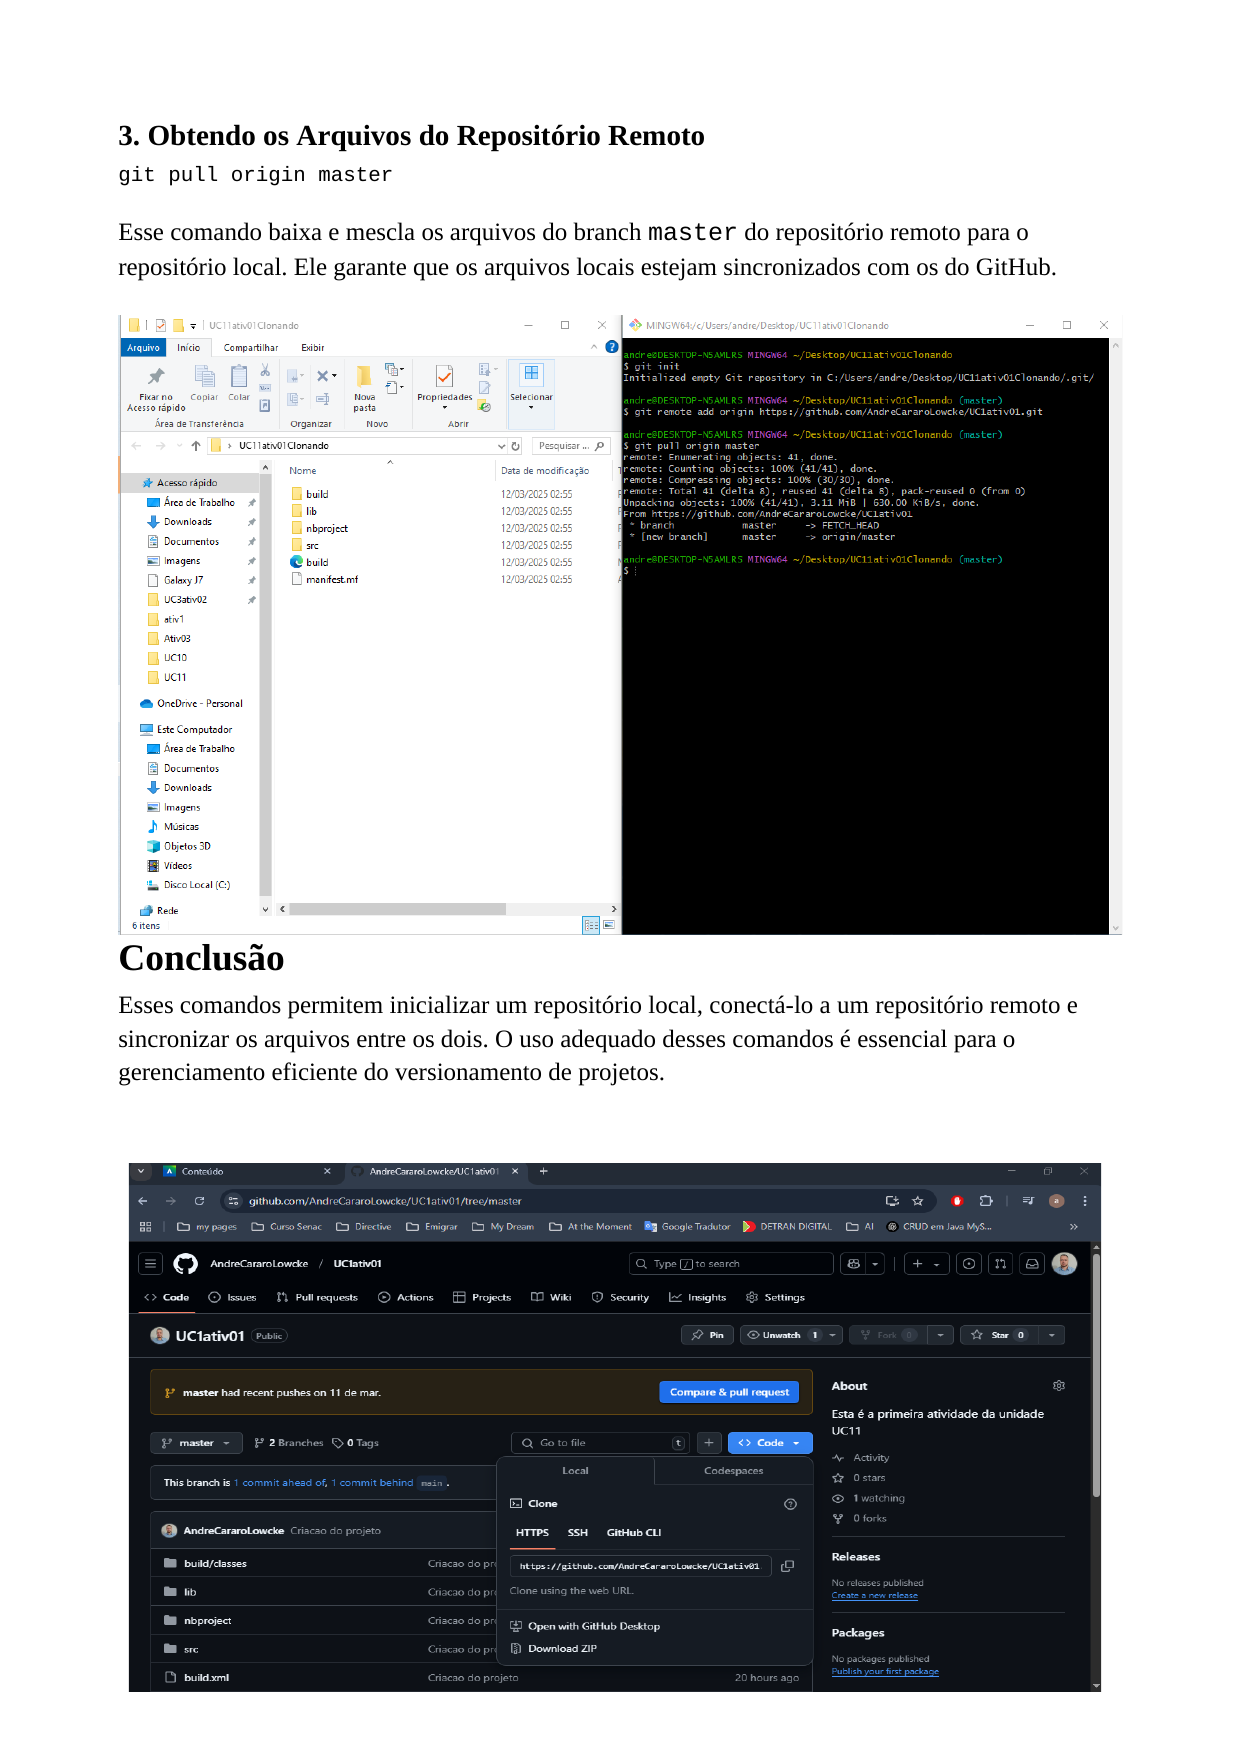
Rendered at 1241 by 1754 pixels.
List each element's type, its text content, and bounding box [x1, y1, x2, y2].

picture [118, 315, 1123, 935]
subtitle 3. Obtendo os Arquivos do Repositório Remoto [118, 118, 1122, 152]
subtitle Conclusão [118, 935, 1122, 978]
text Esse comando baixa e mescla os arquivos do branch master do repositório remoto para o repositório local. Ele garante que os arquivos locais estejam sincronizados com os do GitHub. [118, 217, 1122, 281]
text git pull origin master [118, 164, 1122, 188]
picture [128, 1163, 1102, 1692]
text Esses comandos permitem inicializar um repositório local, conectá-lo a um repositório remoto e sincronizar os arquivos entre os dois. O uso adequado desses comandos é essencial para o gerenciamento eficiente do versionamento de projetos. [118, 991, 1122, 1085]
